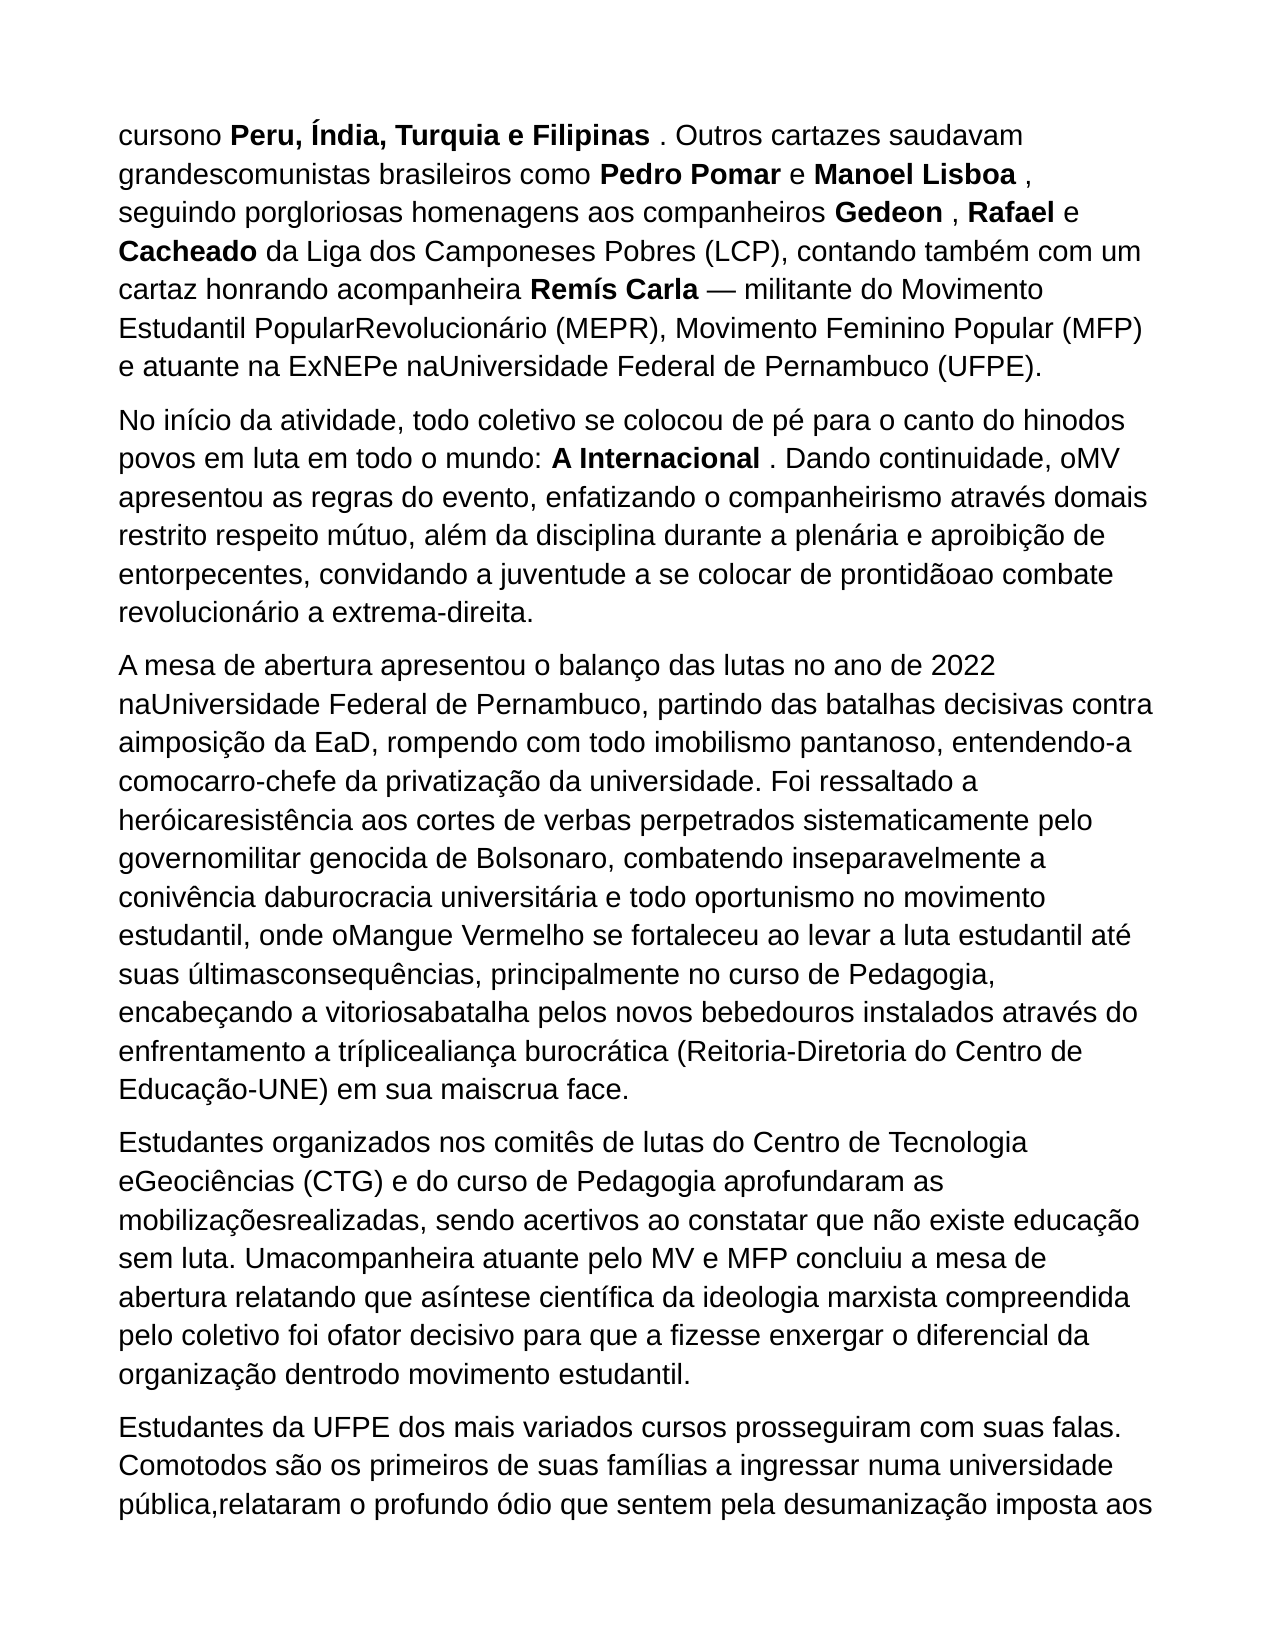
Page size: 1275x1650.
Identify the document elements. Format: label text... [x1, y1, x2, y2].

text Estudantes organizados nos comitês de lutas do Centro de Tecnologia eGeociências (CTG) e do curso de Pedagogia aprofundaram as mobilizaçõesrealizadas, sendo acertivos ao constatar que não existe educação sem luta. Umacompanheira atuante pelo MV e MFP concluiu a mesa de abertura relatando que asíntese científica da ideologia marxista compreendida pelo coletivo foi ofator decisivo para que a fizesse enxergar o diferencial da organização dentrodo movimento estudantil. [118, 1125, 1157, 1390]
text A mesa de abertura apresentou o balanço das lutas no ano de 2022 naUniversidade Federal de Pernambuco, partindo das batalhas decisivas contra aimposição da EaD, rompendo com todo imobilismo pantanoso, entendendo-a comocarro-chefe da privatização da universidade. Foi ressaltado a heróicaresistência aos cortes de verbas perpetrados sistematicamente pelo governomilitar genocida de Bolsonaro, combatendo inseparavelmente a conivência daburocracia universitária e todo oportunismo no movimento estudantil, onde oMangue Vermelho se fortaleceu ao levar a luta estudantil até suas últimasconsequências, principalmente no curso de Pedagogia, encabeçando a vitoriosabatalha pelos novos bebedouros instalados através do enfrentamento a tríplicealiança burocrática (Reitoria-Diretoria do Centro de Educação-UNE) em sua maiscrua face. [118, 648, 1157, 1106]
text cursono Peru, Índia, Turquia e Filipinas . Outros cartazes saudavam grandescomunistas brasileiros como Pedro Pomar e Manoel Lisboa , seguindo porgloriosas homenagens aos companheiros Gedeon , Rafael e Cacheado da Liga dos Camponeses Pobres (LCP), contando também com um cartaz honrando acompanheira Remís Carla — militante do Movimento Estudantil PopularRevolucionário (MEPR), Movimento Feminino Popular (MFP) e atuante na ExNEPe naUniversidade Federal de Pernambuco (UFPE). [118, 118, 1157, 383]
text No início da atividade, todo coletivo se colocou de pé para o canto do hinodos povos em luta em todo o mundo: A Internacional . Dando continuidade, oMV apresentou as regras do evento, enfatizando o companheirismo através domais restrito respeito mútuo, além da disciplina durante a plenária e aproibição de entorpecentes, convidando a juventude a se colocar de prontidãoao combate revolucionário a extrema-direita. [118, 402, 1157, 629]
text Estudantes da UFPE dos mais variados cursos prosseguiram com suas falas. Comotodos são os primeiros de suas famílias a ingressar numa universidade pública,relataram o profundo ódio que sentem pela desumanização imposta aos [118, 1410, 1157, 1520]
